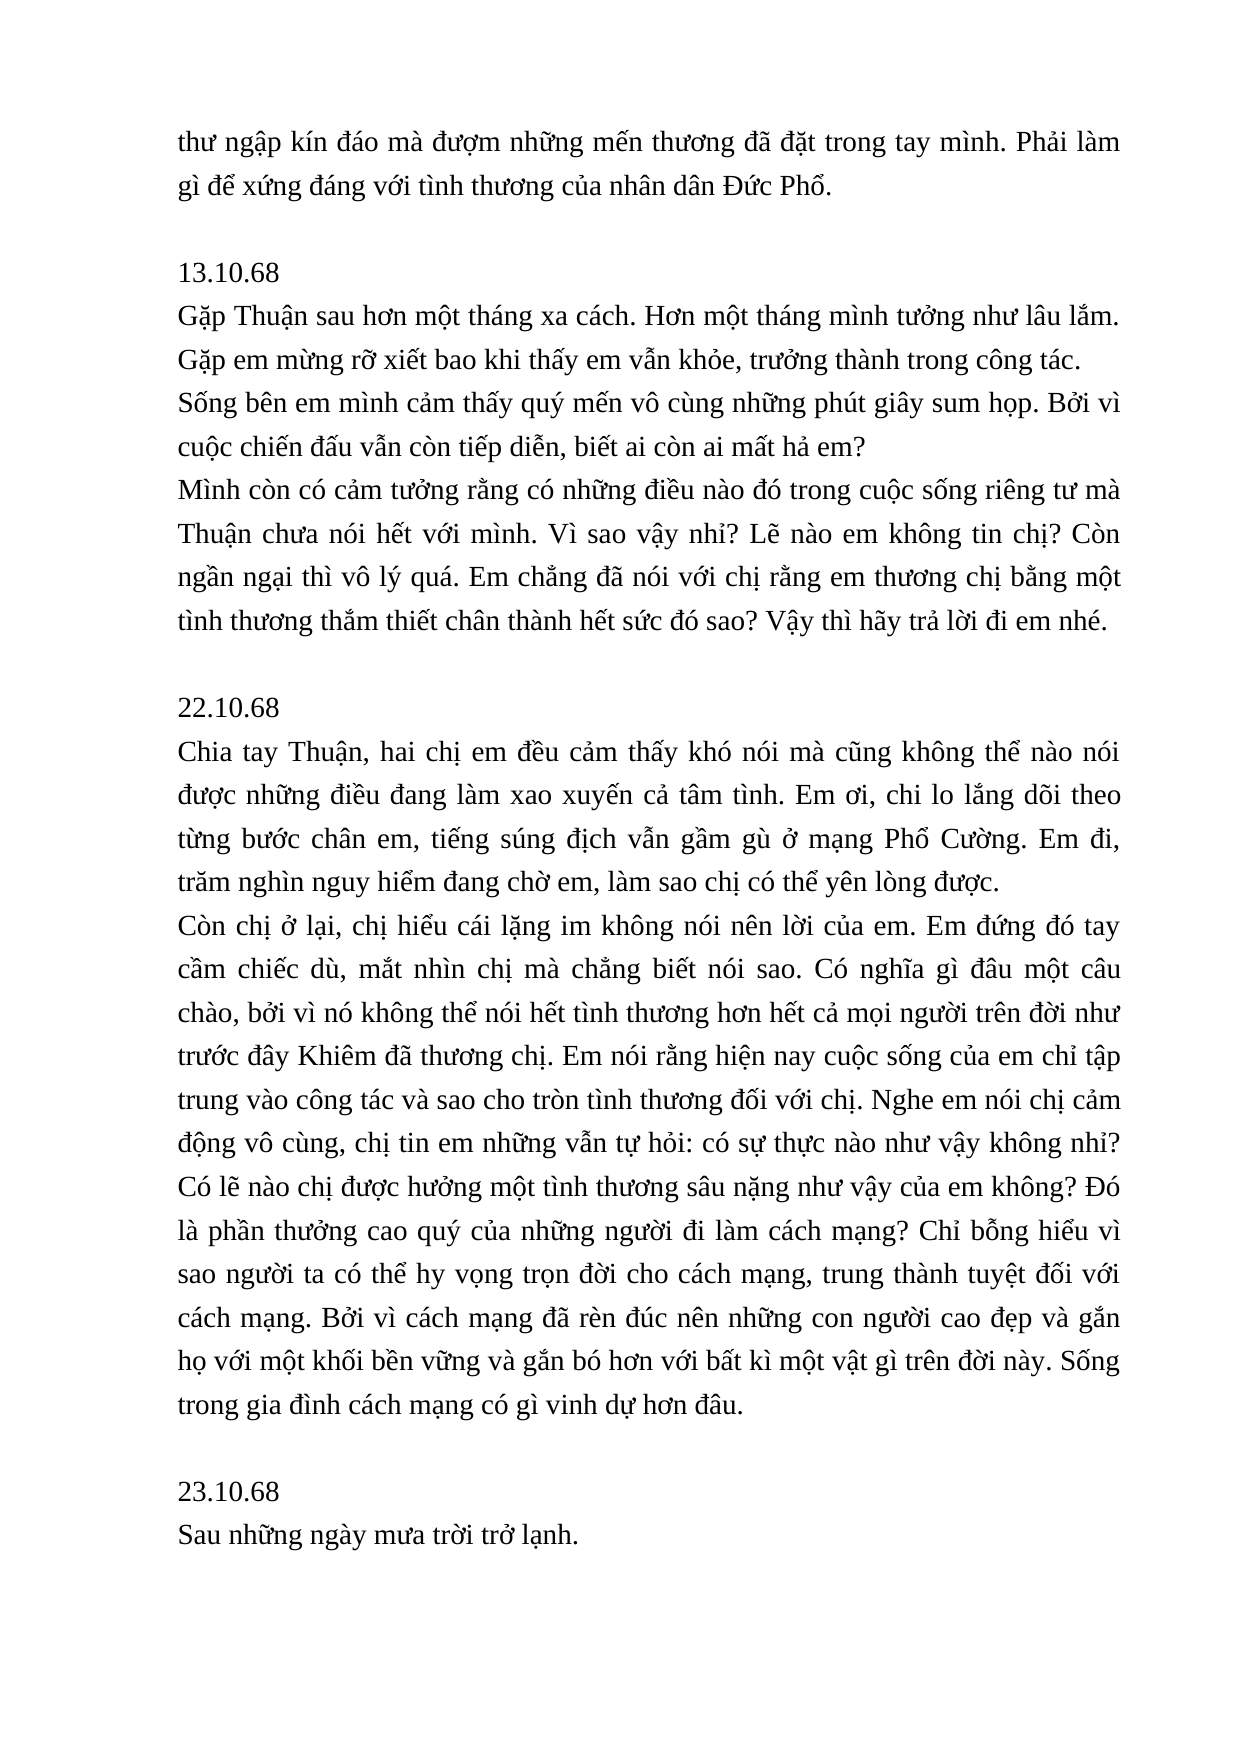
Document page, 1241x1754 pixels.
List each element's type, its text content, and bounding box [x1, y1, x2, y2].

text 23.10.68 [177, 1474, 1122, 1507]
text thư ngập kín đáo mà đượm những mến thương đã đặt trong tay mình. Phải làm gì để xứng đáng với tình thương của nhân dân Đức Phổ. [177, 124, 1122, 201]
text Còn chị ở lại, chị hiểu cái lặng im không nói nên lời của em. Em đứng đó tay cầm chiếc dù, mắt nhìn chị mà chẳng biết nói sao. Có nghĩa gì đâu một câu chào, bởi vì nó không thể nói hết tình thương hơn hết cả mọi người trên đời như trước đây Khiêm đã thương chị. Em nói rằng hiện nay cuộc sống của em chỉ tập trung vào công tác và sao cho tròn tình thương đối với chị. Nghe em nói chị cảm động vô cùng, chị tin em những vẫn tự hỏi: có sự thực nào như vậy không nhỉ? Có lẽ nào chị được hưởng một tình thương sâu nặng như vậy của em không? Đó là phần thưởng cao quý của những người đi làm cách mạng? Chỉ bỗng hiểu vì sao người ta có thể hy vọng trọn đời cho cách mạng, trung thành tuyệt đối với cách mạng. Bởi vì cách mạng đã rèn đúc nên những con người cao đẹp và gắn họ với một khối bền vững và gắn bó hơn với bất kì một vật gì trên đời này. Sống trong gia đình cách mạng có gì vinh dự hơn đâu. [177, 908, 1122, 1420]
text Sau những ngày mưa trời trở lạnh. [177, 1517, 1122, 1551]
text 22.10.68 [177, 690, 1122, 724]
text Gặp Thuận sau hơn một tháng xa cách. Hơn một tháng mình tưởng như lâu lắm. Gặp em mừng rỡ xiết bao khi thấy em vẫn khỏe, trưởng thành trong công tác. [177, 298, 1122, 375]
text 13.10.68 [177, 255, 1122, 288]
text Mình còn có cảm tưởng rằng có những điều nào đó trong cuộc sống riêng tư mà Thuận chưa nói hết với mình. Vì sao vậy nhỉ? Lẽ nào em không tin chị? Còn ngần ngại thì vô lý quá. Em chẳng đã nói với chị rằng em thương chị bằng một tình thương thắm thiết chân thành hết sức đó sao? Vậy thì hãy trả lời đi em nhé. [177, 472, 1122, 637]
text Chia tay Thuận, hai chị em đều cảm thấy khó nói mà cũng không thể nào nói được những điều đang làm xao xuyến cả tâm tình. Em ơi, chi lo lắng dõi theo từng bước chân em, tiếng súng địch vẫn gầm gù ở mạng Phổ Cường. Em đi, trăm nghìn nguy hiểm đang chờ em, làm sao chị có thể yên lòng được. [177, 734, 1122, 898]
text Sống bên em mình cảm thấy quý mến vô cùng những phút giây sum họp. Bởi vì cuộc chiến đấu vẫn còn tiếp diễn, biết ai còn ai mất hả em? [177, 385, 1122, 462]
